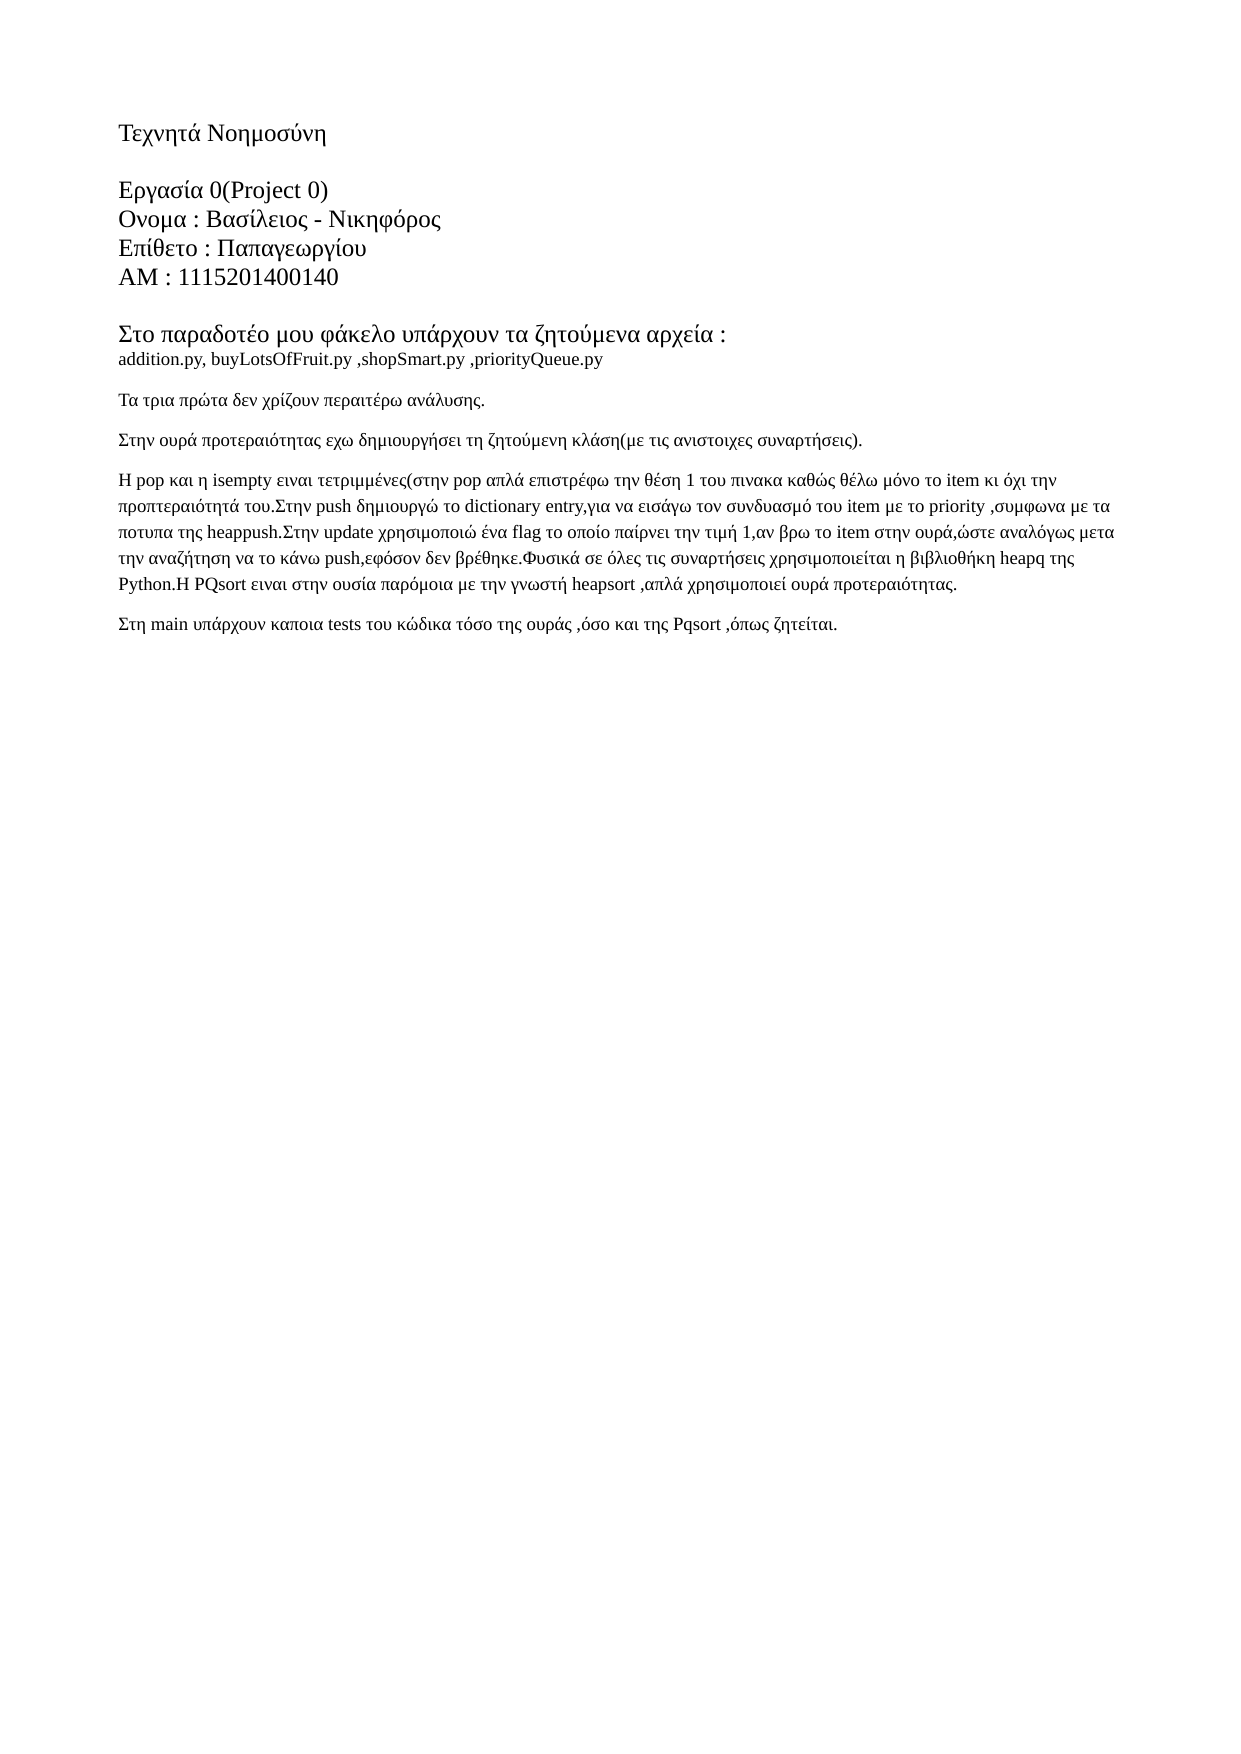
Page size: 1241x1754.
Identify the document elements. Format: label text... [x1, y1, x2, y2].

text Η pop και η isempty ειναι τετριμμένες(στην pop απλά επιστρέφω την θέση 1 του πινακα καθώς θέλω μόνο το item κι όχι την προπτεραιότητά του.Στην push δημιουργώ το dictionary entry,για να εισάγω τον συνδυασμό του item με το priority ,συμφωνα με τα ποτυπα της heappush.Στην update χρησιμοποιώ ένα flag το οποίο παίρνει την τιμή 1,αν βρω το item στην ουρά,ώστε αναλόγως μετα την αναζήτηση να το κάνω push,εφόσον δεν βρέθηκε.Φυσικά σε όλες τις συναρτήσεις χρησιμοποιείται η βιβλιοθήκη heapq της Python.Η PQsort ειναι στην ουσία παρόμοια με την γνωστή heapsort ,απλά χρησιμοποιεί ουρά προτεραιότητας. [118, 469, 1122, 594]
text Τα τρια πρώτα δεν χρίζουν περαιτέρω ανάλυσης. [118, 388, 1122, 410]
text Στο παραδοτέο μου φάκελο υπάρχουν τα ζητούμενα αρχεία : [118, 319, 1122, 348]
text Επίθετο : Παπαγεωργίου [118, 233, 1122, 262]
text Στην ουρά προτεραιότητας εχω δημιουργήσει τη ζητούμενη κλάση(με τις ανιστοιχες συναρτήσεις). [118, 429, 1122, 451]
text Τεχνητά Νοημοσύνη [118, 118, 1122, 147]
text Εργασία 0(Project 0) Ονομα : Βασίλειος - Νικηφόρος [118, 176, 1122, 233]
text addition.py, buyLotsOfFruit.py ,shopSmart.py ,priorityQueue.py [118, 348, 1122, 370]
text Στη main υπάρχουν καποια tests του κώδικα τόσο της ουράς ,όσο και της Pqsort ,όπως ζητείται. [118, 613, 1122, 635]
text ΑΜ : 1115201400140 [118, 262, 1122, 291]
